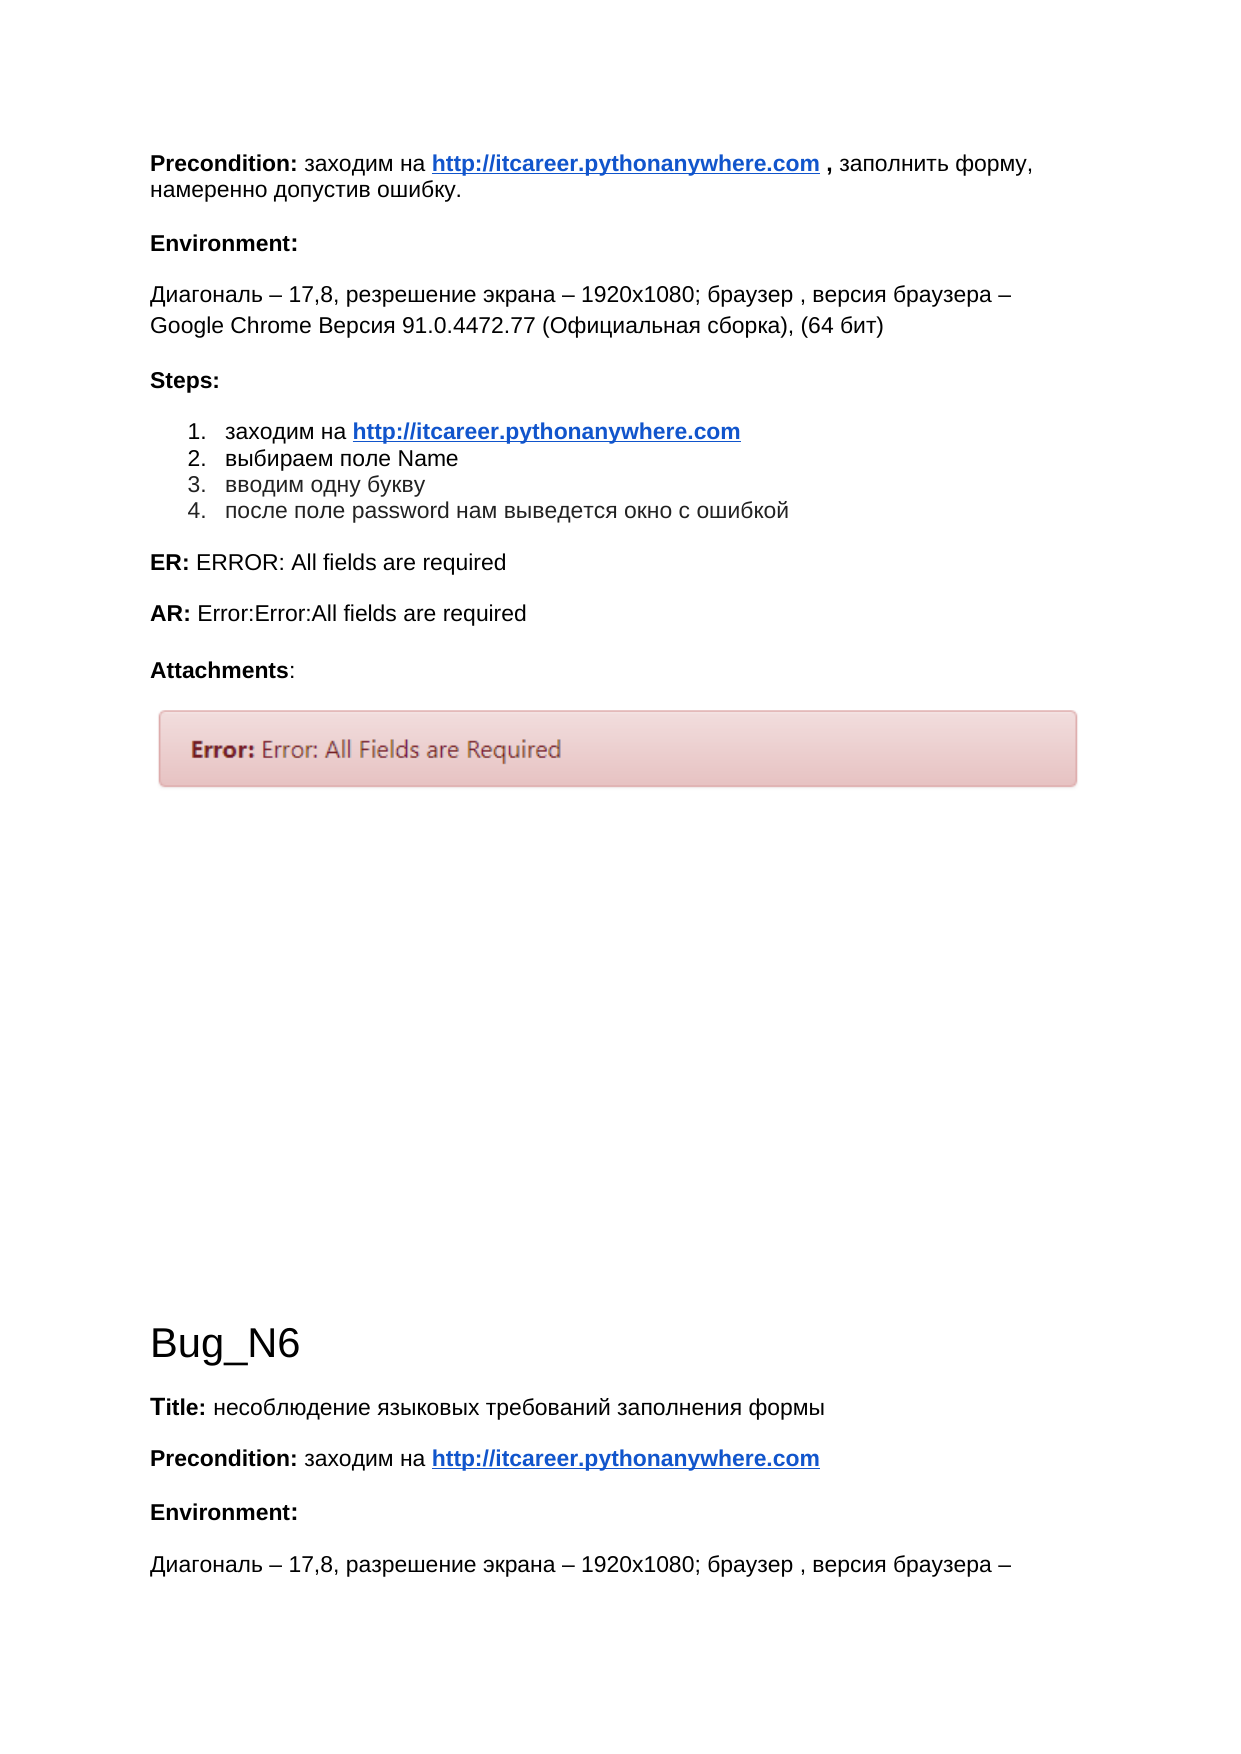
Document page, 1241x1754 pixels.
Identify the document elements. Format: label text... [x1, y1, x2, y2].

text Attachments: [150, 657, 1090, 683]
list вводим одну букву [187, 471, 1090, 497]
text Precondition: заходим на http://itcareer.pythonanywhere.com , заполнить форму, намеренно допустив ошибку. [150, 150, 1090, 203]
text Precondition: заходим на http://itcareer.pythonanywhere.com [150, 1445, 1090, 1472]
subtitle Bug_N6 [150, 1319, 1090, 1367]
text ER: ERROR: All fields are required [150, 549, 1090, 575]
list заходим на http://itcareer.pythonanywhere.com [187, 418, 1090, 444]
text Steps: [150, 367, 1090, 393]
text Environment: [150, 1497, 1090, 1526]
text Title: несоблюдение языковых требований заполнения формы [150, 1392, 1090, 1420]
list после поле password нам выведется окно с ошибкой [187, 497, 1090, 524]
text Диагональ – 17,8, резрешение экрана – 1920x1080; браузер , версия браузера – Google Chrome Версия 91.0.4472.77 (Официальная сборка), (64 бит) [150, 281, 1090, 338]
list выбираем поле Name [187, 444, 1090, 471]
text Environment: [150, 228, 1090, 256]
text Диагональ – 17,8, разрешение экрана – 1920x1080; браузер , версия браузера – [150, 1551, 1090, 1577]
picture [150, 686, 1091, 821]
text AR: Error:Error:All fields are required [150, 600, 1090, 626]
